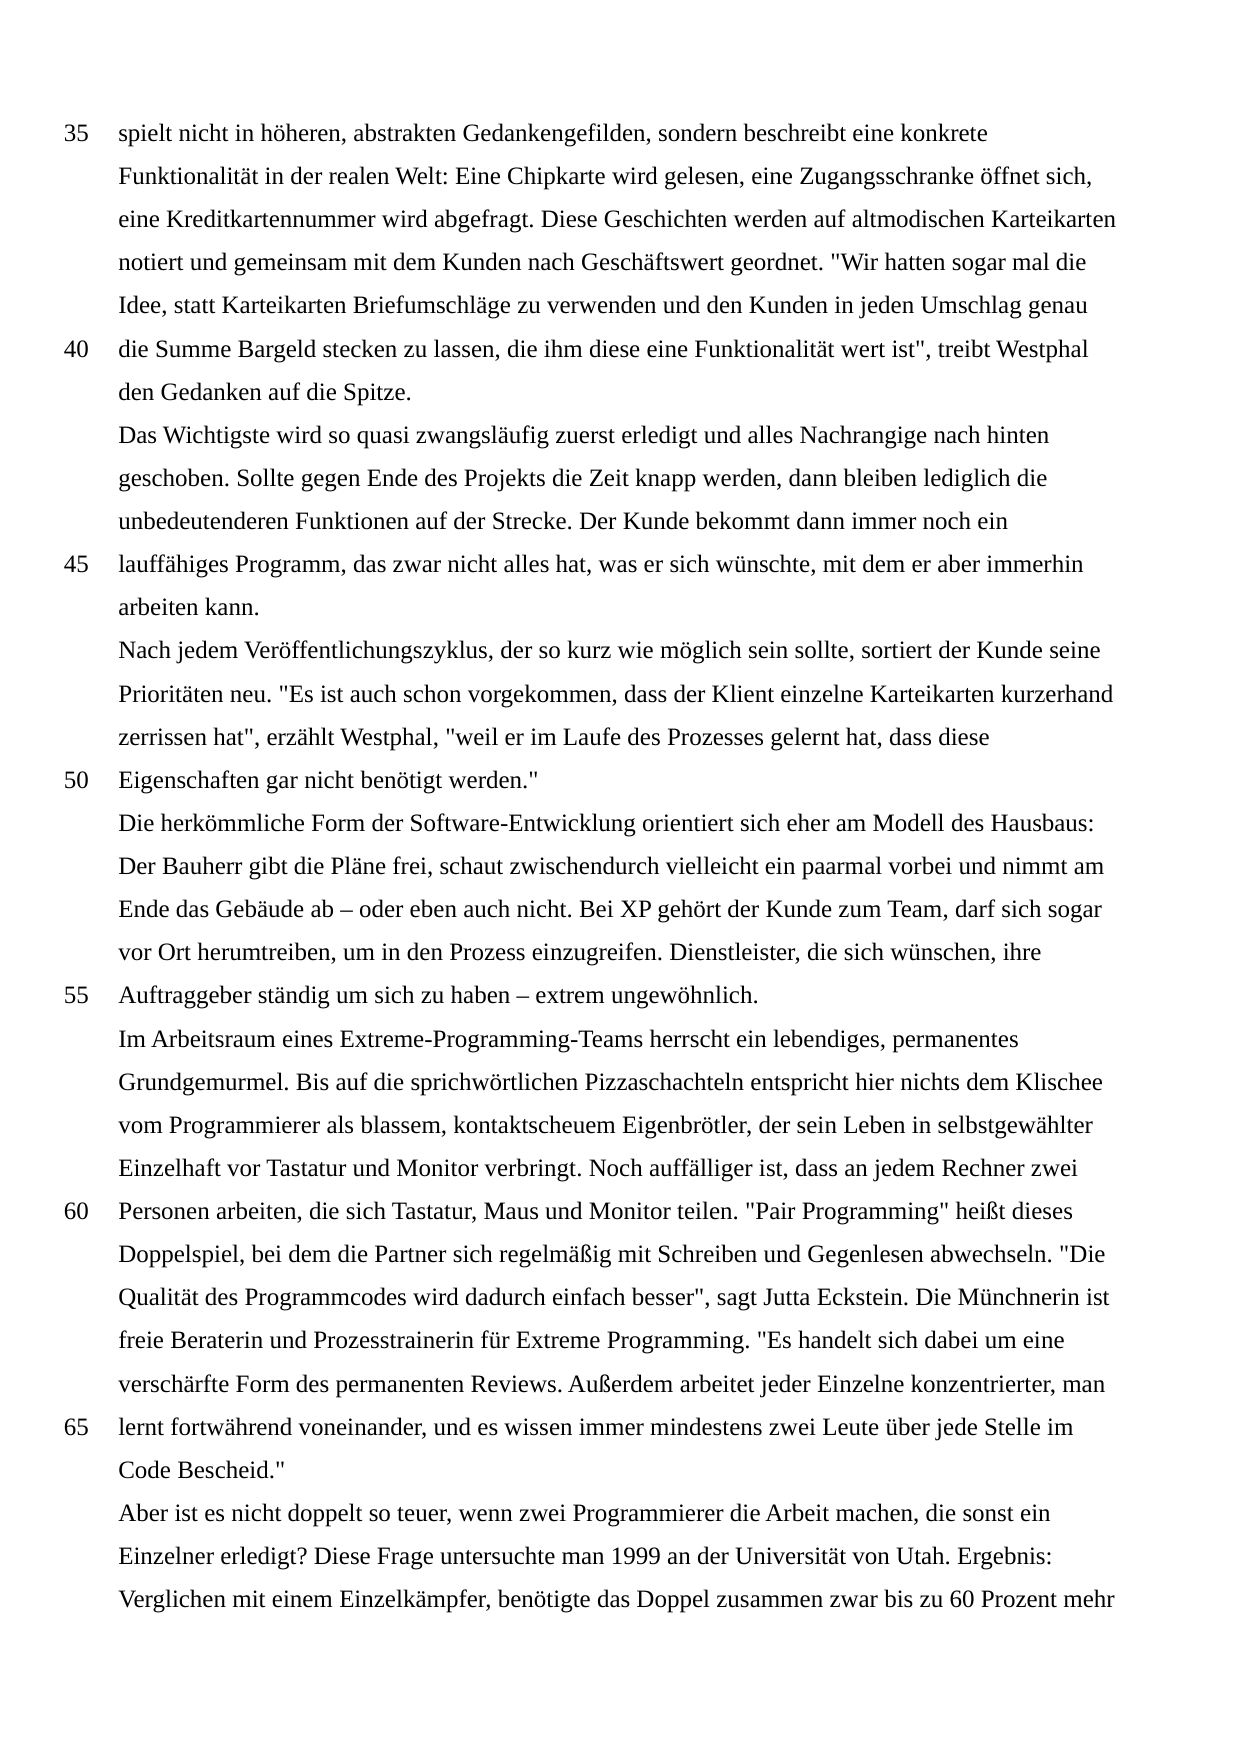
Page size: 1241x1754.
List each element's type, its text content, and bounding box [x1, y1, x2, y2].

text Im Arbeitsraum eines Extreme-Programming-Teams herrscht ein lebendiges, permanentes Grundgemurmel. Bis auf die sprichwörtlichen Pizzaschachteln entspricht hier nichts dem Klischee vom Programmierer als blassem, kontaktscheuem Eigenbrötler, der sein Leben in selbstgewählter Einzelhaft vor Tastatur und Monitor verbringt. Noch auffälliger ist, dass an jedem Rechner zwei Personen arbeiten, die sich Tastatur, Maus und Monitor teilen. "Pair Programming" heißt dieses Doppelspiel, bei dem die Partner sich regelmäßig mit Schreiben und Gegenlesen abwechseln. "Die Qualität des Programmcodes wird dadurch einfach besser", sagt Jutta Eckstein. Die Münchnerin ist freie Beraterin und Prozesstrainerin für Extreme Programming. "Es handelt sich dabei um eine verschärfte Form des permanenten Reviews. Außerdem arbeitet jeder Einzelne konzentrierter, man lernt fortwährend voneinander, und es wissen immer mindestens zwei Leute über jede Stelle im Code Bescheid." [118, 1024, 1122, 1484]
text Das Wichtigste wird so quasi zwangsläufig zuerst erledigt und alles Nachrangige nach hinten geschoben. Sollte gegen Ende des Projekts die Zeit knapp werden, dann bleiben lediglich die unbedeutenderen Funktionen auf der Strecke. Der Kunde bekommt dann immer noch ein lauffähiges Programm, das zwar nicht alles hat, was er sich wünschte, mit dem er aber immerhin arbeiten kann. [118, 420, 1122, 621]
text Die herkömmliche Form der Software-Entwicklung orientiert sich eher am Modell des Hausbaus: Der Bauherr gibt die Pläne frei, schaut zwischendurch vielleicht ein paarmal vorbei und nimmt am Ende das Gebäude ab – oder eben auch nicht. Bei XP gehört der Kunde zum Team, darf sich sogar vor Ort herumtreiben, um in den Prozess einzugreifen. Dienstleister, die sich wünschen, ihre Auftraggeber ständig um sich zu haben – extrem ungewöhnlich. [118, 808, 1122, 1009]
text Nach jedem Veröffentlichungszyklus, der so kurz wie möglich sein sollte, sortiert der Kunde seine Prioritäten neu. "Es ist auch schon vorgekommen, dass der Klient einzelne Karteikarten kurzerhand zerrissen hat", erzählt Westphal, "weil er im Laufe des Prozesses gelernt hat, dass diese Eigenschaften gar nicht benötigt werden." [118, 636, 1122, 794]
text spielt nicht in höheren, abstrakten Gedankengefilden, sondern beschreibt eine konkrete Funktionalität in der realen Welt: Eine Chipkarte wird gelesen, eine Zugangsschranke öffnet sich, eine Kreditkartennummer wird abgefragt. Diese Geschichten werden auf altmodischen Karteikarten notiert und gemeinsam mit dem Kunden nach Geschäftswert geordnet. "Wir hatten sogar mal die Idee, statt Karteikarten Briefumschläge zu verwenden und den Kunden in jeden Umschlag genau die Summe Bargeld stecken zu lassen, die ihm diese eine Funktionalität wert ist", treibt Westphal den Gedanken auf die Spitze. [118, 118, 1122, 406]
text Aber ist es nicht doppelt so teuer, wenn zwei Programmierer die Arbeit machen, die sonst ein Einzelner erledigt? Diese Frage untersuchte man 1999 an der Universität von Utah. Ergebnis: Verglichen mit einem Einzelkämpfer, benötigte das Doppel zusammen zwar bis zu 60 Prozent mehr [118, 1498, 1122, 1613]
